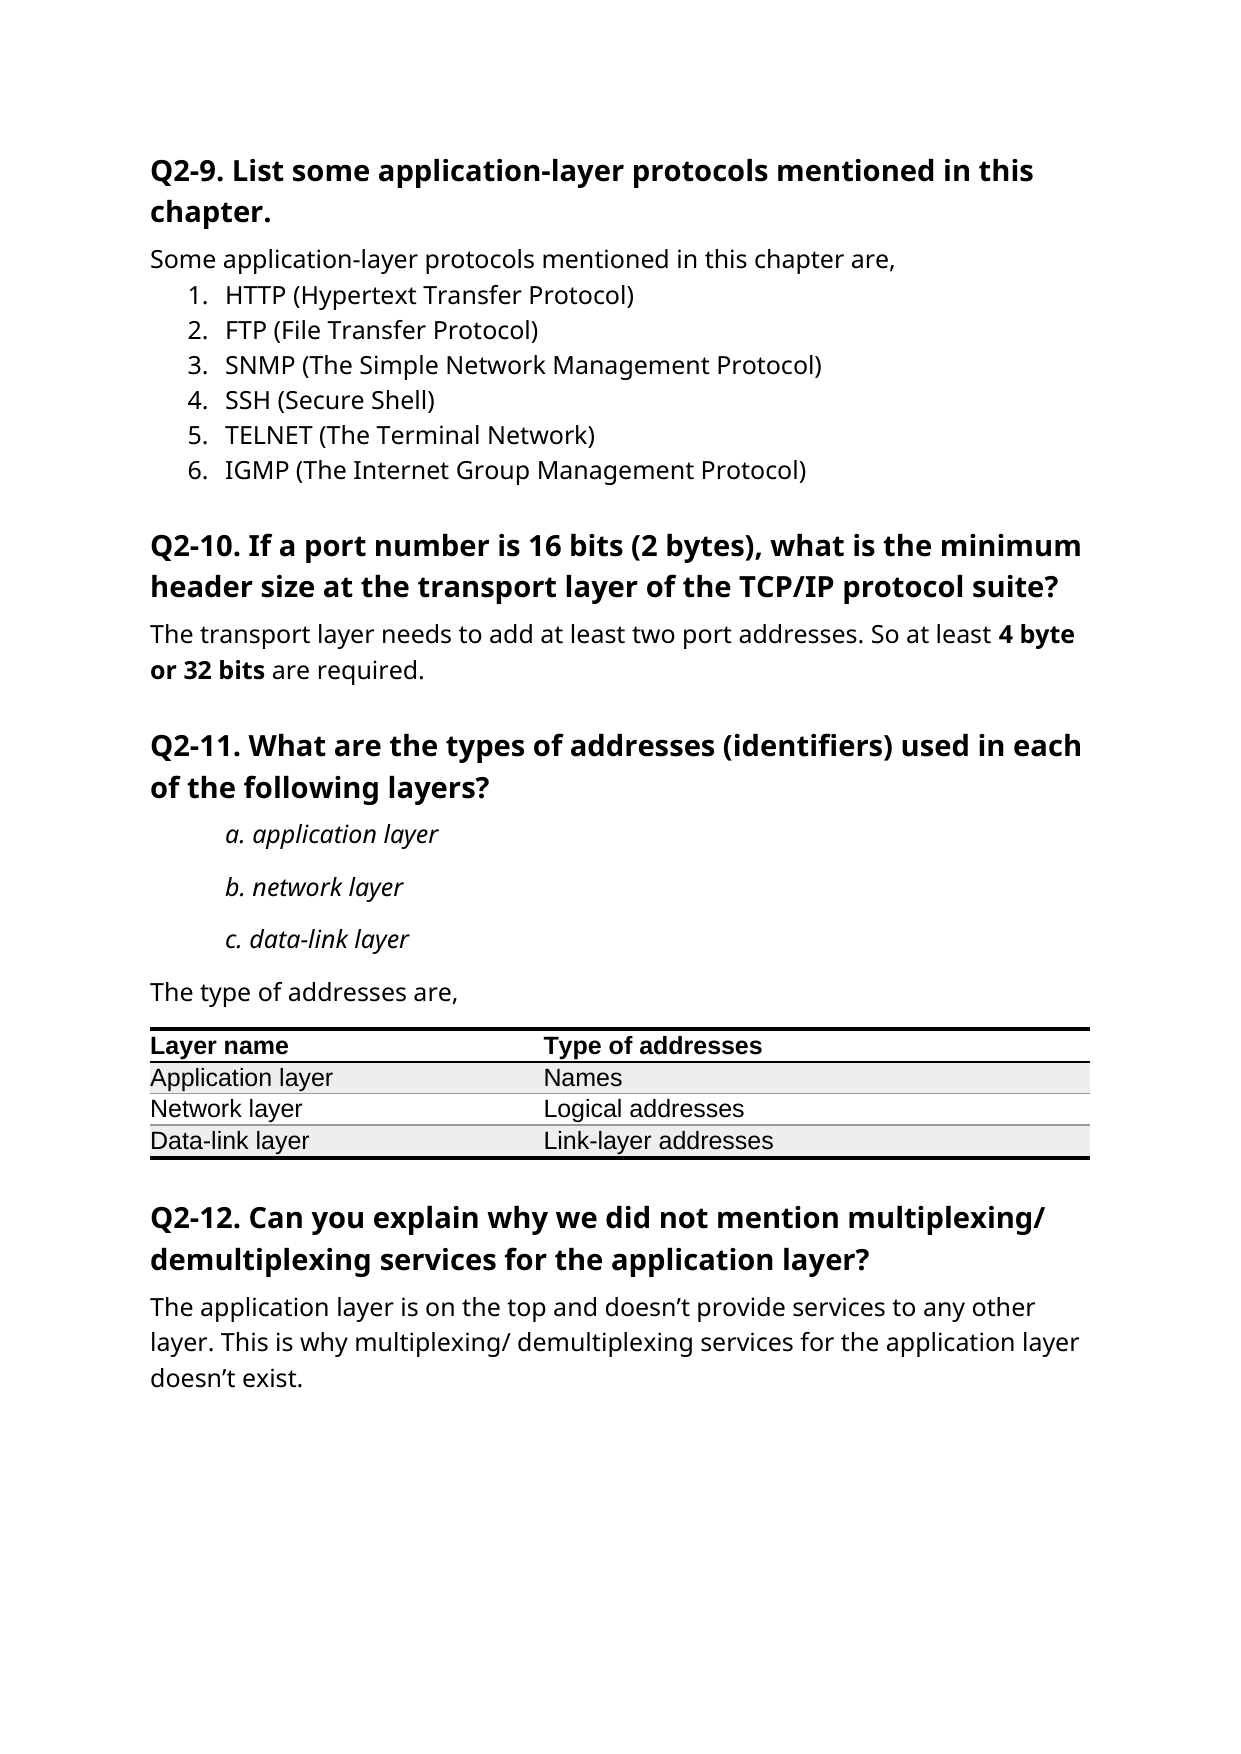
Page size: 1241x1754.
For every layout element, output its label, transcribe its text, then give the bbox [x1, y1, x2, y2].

table_cell Link-layer addresses [543, 1126, 1090, 1156]
list IGMP (The Internet Group Management Protocol) [187, 452, 1090, 486]
subtitle Q2-11. What are the types of addresses (identifiers) used in each of the following layers? [150, 726, 1090, 807]
list SSH (Secure Shell) [187, 382, 1090, 416]
table_header Layer name [150, 1031, 543, 1061]
table_cell Network layer [150, 1094, 543, 1124]
subtitle Q2-10. If a port number is 16 bits (2 bytes), what is the minimum header size at the transport layer of the TCP/IP protocol suite? [150, 525, 1090, 606]
table_cell Names [543, 1063, 1090, 1093]
subtitle Q2-12. Can you explain why we did not mention multiplexing/ demultiplexing services for the application layer? [150, 1198, 1090, 1279]
subtitle Q2-9. List some application-layer protocols mentioned in this chapter. [150, 150, 1090, 231]
table_cell Application layer [150, 1063, 543, 1093]
text The application layer is on the top and doesn’t provide services to any other layer. This is why multiplexing/ demultiplexing services for the application layer doesn’t exist. [150, 1289, 1090, 1395]
table_header Type of addresses [543, 1031, 1090, 1061]
text The type of addresses are, [150, 974, 1090, 1008]
table_cell Data-link layer [150, 1126, 543, 1156]
list SNMP (The Simple Network Management Protocol) [187, 347, 1090, 381]
table_cell Logical addresses [543, 1094, 1090, 1124]
text The transport layer needs to add at least two port addresses. So at least 4 byte or 32 bits are required. [150, 617, 1090, 686]
list FTP (File Transfer Protocol) [187, 312, 1090, 346]
text b. network layer [225, 869, 1090, 904]
list HTTP (Hypertext Transfer Protocol) [187, 277, 1090, 311]
text a. application layer [225, 817, 1090, 851]
text c. data-link layer [225, 922, 1090, 956]
list TELNET (The Terminal Network) [187, 417, 1090, 451]
text Some application-layer protocols mentioned in this chapter are, [150, 242, 1090, 276]
